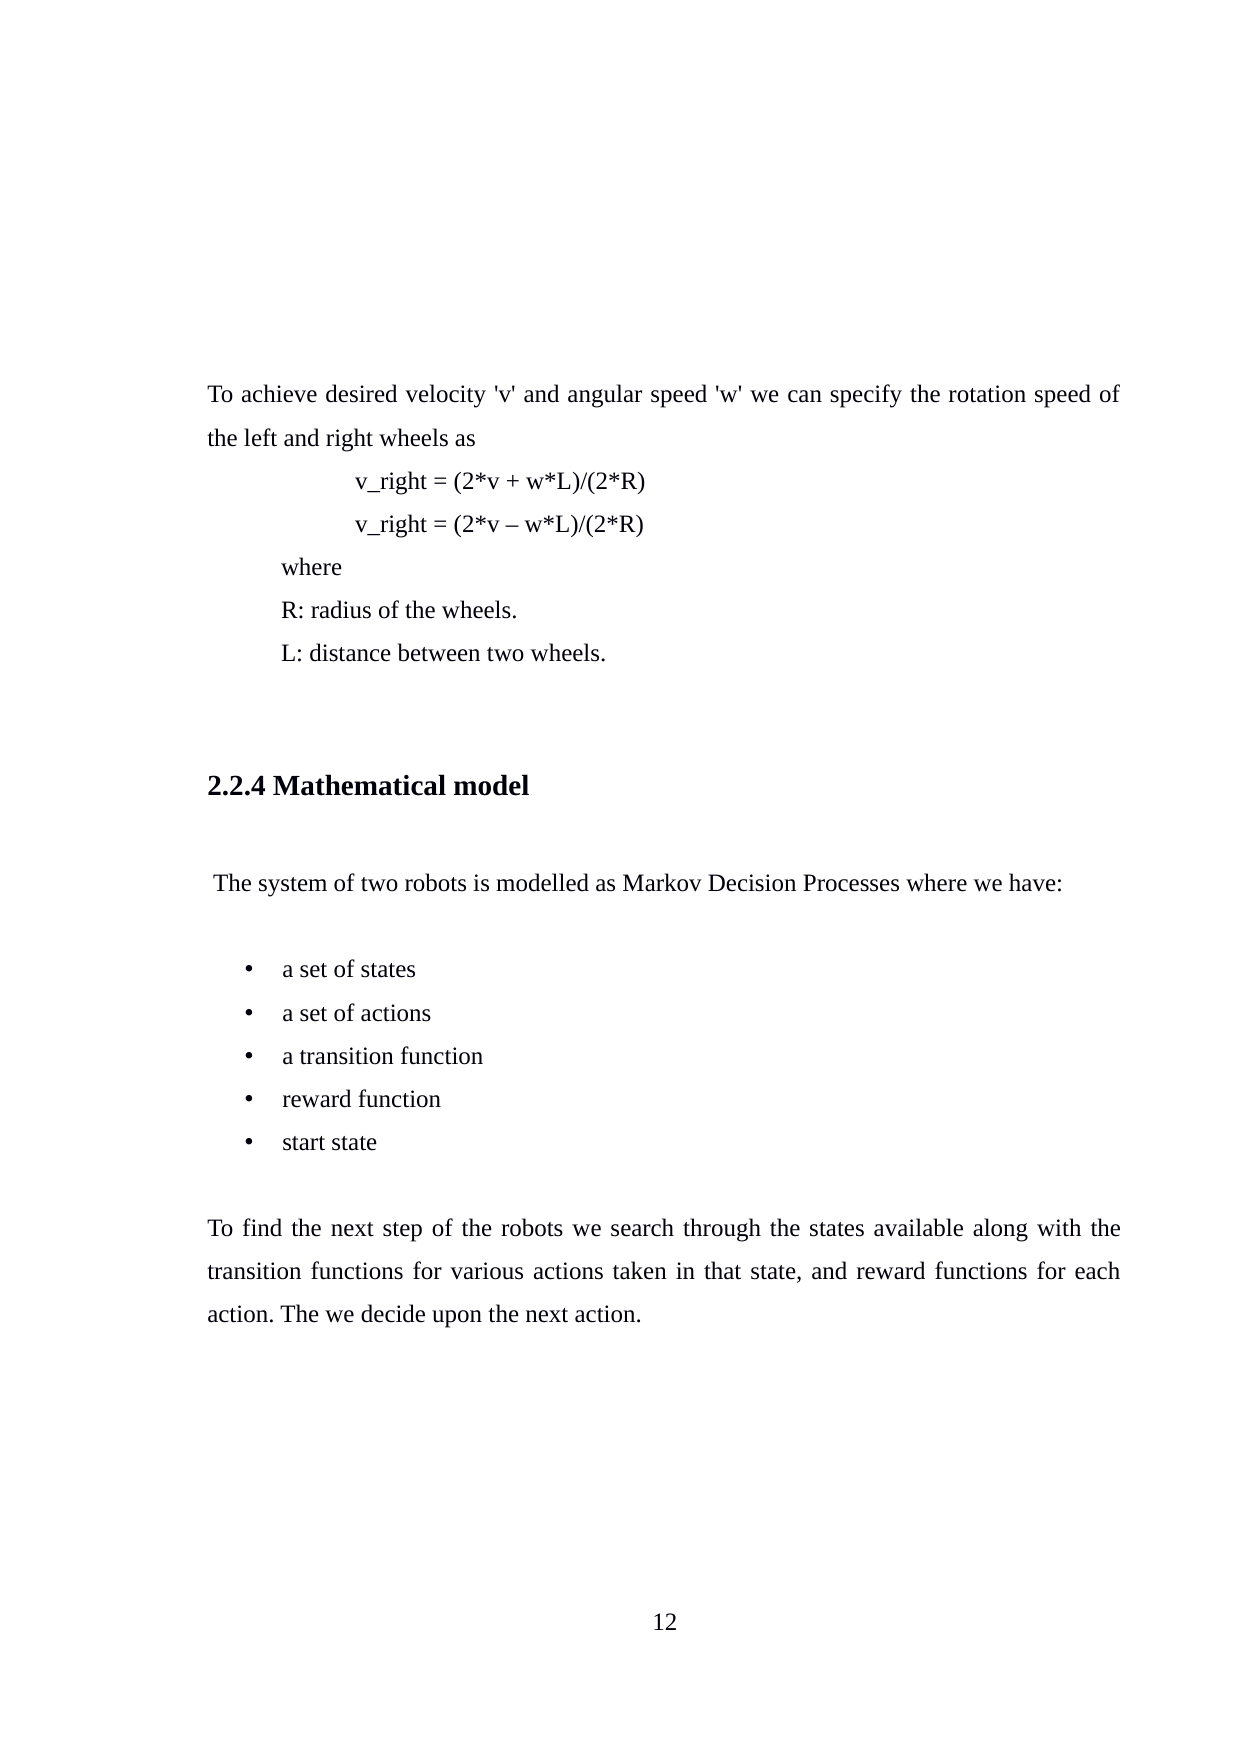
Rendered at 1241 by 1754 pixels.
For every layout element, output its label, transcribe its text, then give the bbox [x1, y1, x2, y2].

text R: radius of the wheels. [207, 595, 1122, 624]
list a set of actions [244, 998, 1122, 1026]
list a transition function [244, 1041, 1122, 1069]
list start state [244, 1127, 1122, 1156]
text To achieve desired velocity 'v' and angular speed 'w' we can specify the rotation speed of the left and right wheels as [207, 379, 1122, 451]
text v_right = (2*v + w*L)/(2*R) [207, 466, 1122, 494]
list a set of states [244, 954, 1122, 983]
text To find the next step of the robots we search through the states available along with the transition functions for various actions taken in that state, and reward functions for each action. The we decide upon the next action. [207, 1213, 1122, 1328]
text The system of two robots is modelled as Markov Decision Processes where we have: [207, 868, 1122, 897]
text 2.2.4 Mathematical model [207, 768, 1122, 801]
text where [207, 552, 1122, 581]
list reward function [244, 1084, 1122, 1113]
text v_right = (2*v – w*L)/(2*R) [207, 509, 1122, 538]
text L: distance between two wheels. [207, 638, 1122, 667]
